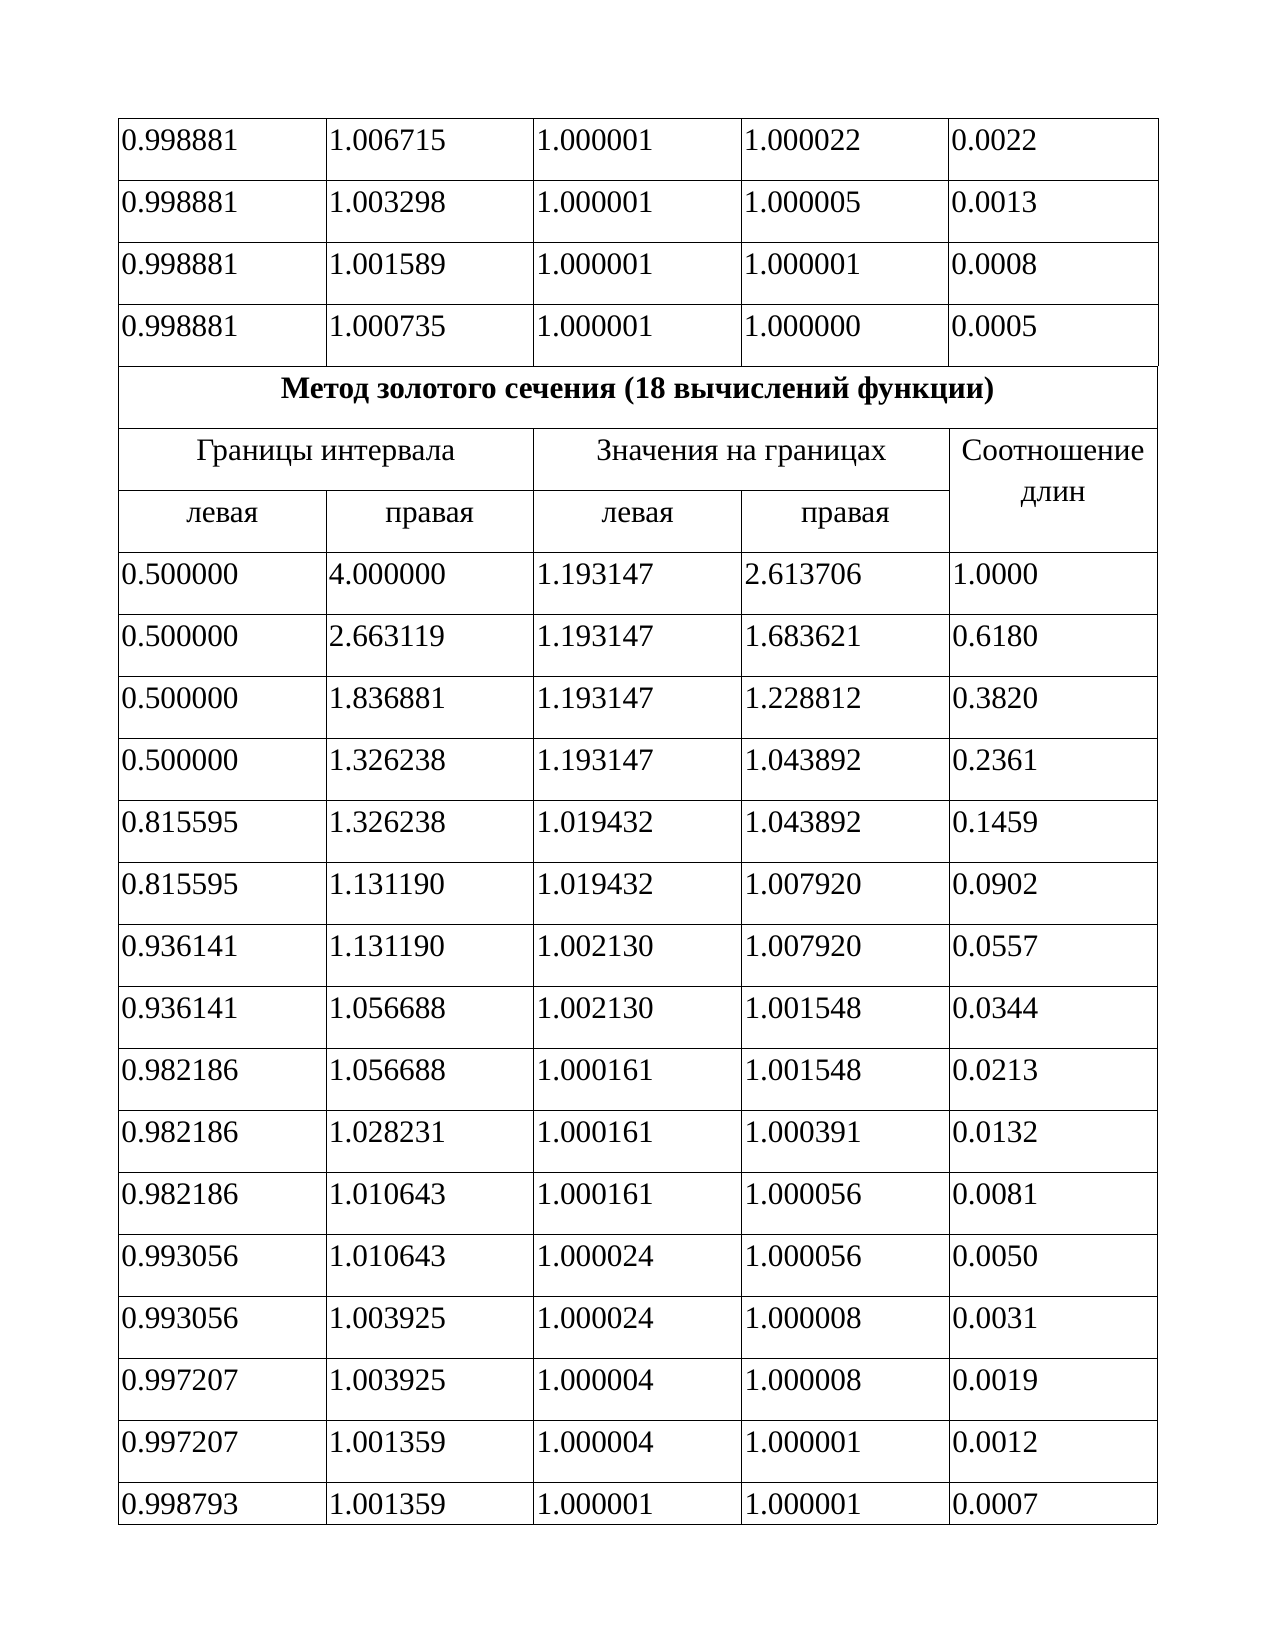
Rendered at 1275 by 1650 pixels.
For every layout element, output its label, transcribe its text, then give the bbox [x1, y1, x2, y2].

table_cell 1.131190 [327, 863, 533, 924]
table_cell 1.000000 [742, 305, 948, 366]
table_cell левая [119, 491, 326, 552]
table_cell 1.000008 [742, 1359, 949, 1420]
table_cell 1.000161 [534, 1173, 741, 1234]
table_cell 1.0000 [950, 553, 1157, 614]
table_cell 1.043892 [742, 801, 949, 862]
table_cell 1.001359 [327, 1421, 533, 1482]
table_cell левая [534, 491, 741, 552]
table_cell 1.193147 [534, 615, 741, 676]
table_cell 0.0213 [950, 1049, 1157, 1110]
table_cell 0.0022 [949, 119, 1158, 180]
table_cell 0.0050 [950, 1235, 1157, 1296]
table_cell 1.131190 [327, 925, 533, 986]
table_cell 1.007920 [742, 863, 949, 924]
table_cell 0.997207 [119, 1421, 326, 1482]
table_cell правая [742, 491, 949, 552]
table_cell 0.998881 [119, 305, 326, 366]
table_cell Соотношение длин [950, 429, 1157, 552]
table_cell 0.0013 [949, 181, 1158, 242]
table_cell 0.998881 [119, 181, 326, 242]
table_cell 0.1459 [950, 801, 1157, 862]
table_cell 1.002130 [534, 987, 741, 1048]
table_cell 1.000004 [534, 1421, 741, 1482]
table_cell 0.500000 [119, 553, 326, 614]
table_cell 1.002130 [534, 925, 741, 986]
table_cell 1.000001 [534, 181, 741, 242]
table_cell 1.019432 [534, 801, 741, 862]
table_cell 1.007920 [742, 925, 949, 986]
table_cell 0.998793 [119, 1483, 326, 1524]
table_cell 0.997207 [119, 1359, 326, 1420]
table_cell 0.500000 [119, 677, 326, 738]
table_cell 1.000024 [534, 1235, 741, 1296]
table_cell 0.0344 [950, 987, 1157, 1048]
table_cell 1.000022 [742, 119, 948, 180]
table_cell 0.0132 [950, 1111, 1157, 1172]
table_cell 0.936141 [119, 987, 326, 1048]
table_cell 0.0007 [950, 1483, 1157, 1524]
table_cell 1.000008 [742, 1297, 949, 1358]
table_cell 0.0019 [950, 1359, 1157, 1420]
table_cell 1.000056 [742, 1235, 949, 1296]
table_cell 1.000001 [534, 305, 741, 366]
table_cell 1.000001 [742, 243, 948, 304]
table_cell 0.6180 [950, 615, 1157, 676]
table_cell 1.010643 [327, 1235, 533, 1296]
table_header Метод золотого сечения (18 вычислений функции) [119, 367, 1157, 428]
table_cell 2.663119 [327, 615, 533, 676]
table_cell Границы интервала [119, 429, 533, 490]
table_cell 1.010643 [327, 1173, 533, 1234]
table_cell 1.000001 [534, 243, 741, 304]
table_cell 0.998881 [119, 119, 326, 180]
table_cell 1.006715 [327, 119, 533, 180]
table_cell 1.003925 [327, 1297, 533, 1358]
table_cell 0.998881 [119, 243, 326, 304]
table_cell 1.001548 [742, 1049, 949, 1110]
table_cell 1.003298 [327, 181, 533, 242]
table_cell 0.0008 [949, 243, 1158, 304]
table_cell 1.001589 [327, 243, 533, 304]
table_cell 0.0005 [949, 305, 1158, 366]
table_cell 0.2361 [950, 739, 1157, 800]
table_cell 0.815595 [119, 801, 326, 862]
table_cell 1.836881 [327, 677, 533, 738]
table_cell 0.3820 [950, 677, 1157, 738]
table_cell 1.019432 [534, 863, 741, 924]
table_cell 0.815595 [119, 863, 326, 924]
table_cell 1.000004 [534, 1359, 741, 1420]
table_cell 0.993056 [119, 1297, 326, 1358]
table_cell 0.0031 [950, 1297, 1157, 1358]
table_cell 1.056688 [327, 987, 533, 1048]
table_cell 0.0557 [950, 925, 1157, 986]
table_cell 1.683621 [742, 615, 949, 676]
table_cell 1.001548 [742, 987, 949, 1048]
table_cell правая [327, 491, 533, 552]
table_cell 1.001359 [327, 1483, 533, 1524]
table_cell 0.982186 [119, 1049, 326, 1110]
table_cell 1.193147 [534, 553, 741, 614]
table_cell 2.613706 [742, 553, 949, 614]
table_cell 0.0012 [950, 1421, 1157, 1482]
table_cell 1.000001 [742, 1421, 949, 1482]
table_cell 1.000005 [742, 181, 948, 242]
table_cell 0.500000 [119, 739, 326, 800]
table_cell 1.000024 [534, 1297, 741, 1358]
table_cell 1.000001 [742, 1483, 949, 1524]
table_cell 1.043892 [742, 739, 949, 800]
table_cell 1.000161 [534, 1049, 741, 1110]
table_cell 1.193147 [534, 677, 741, 738]
table_cell 0.0081 [950, 1173, 1157, 1234]
table_cell 1.028231 [327, 1111, 533, 1172]
table_cell 0.982186 [119, 1111, 326, 1172]
table_cell 1.000391 [742, 1111, 949, 1172]
table_cell 1.056688 [327, 1049, 533, 1110]
table_cell 1.000001 [534, 1483, 741, 1524]
table_cell 0.500000 [119, 615, 326, 676]
table_cell 0.982186 [119, 1173, 326, 1234]
table_cell 0.993056 [119, 1235, 326, 1296]
table_cell 1.003925 [327, 1359, 533, 1420]
table_cell 1.326238 [327, 739, 533, 800]
table_cell Значения на границах [534, 429, 949, 490]
table_cell 1.193147 [534, 739, 741, 800]
table_cell 0.0902 [950, 863, 1157, 924]
table_cell 0.936141 [119, 925, 326, 986]
table_cell 1.000161 [534, 1111, 741, 1172]
table_cell 1.000735 [327, 305, 533, 366]
table_cell 1.228812 [742, 677, 949, 738]
table_cell 1.326238 [327, 801, 533, 862]
table_cell 4.000000 [327, 553, 533, 614]
table_cell 1.000056 [742, 1173, 949, 1234]
table_cell 1.000001 [534, 119, 741, 180]
